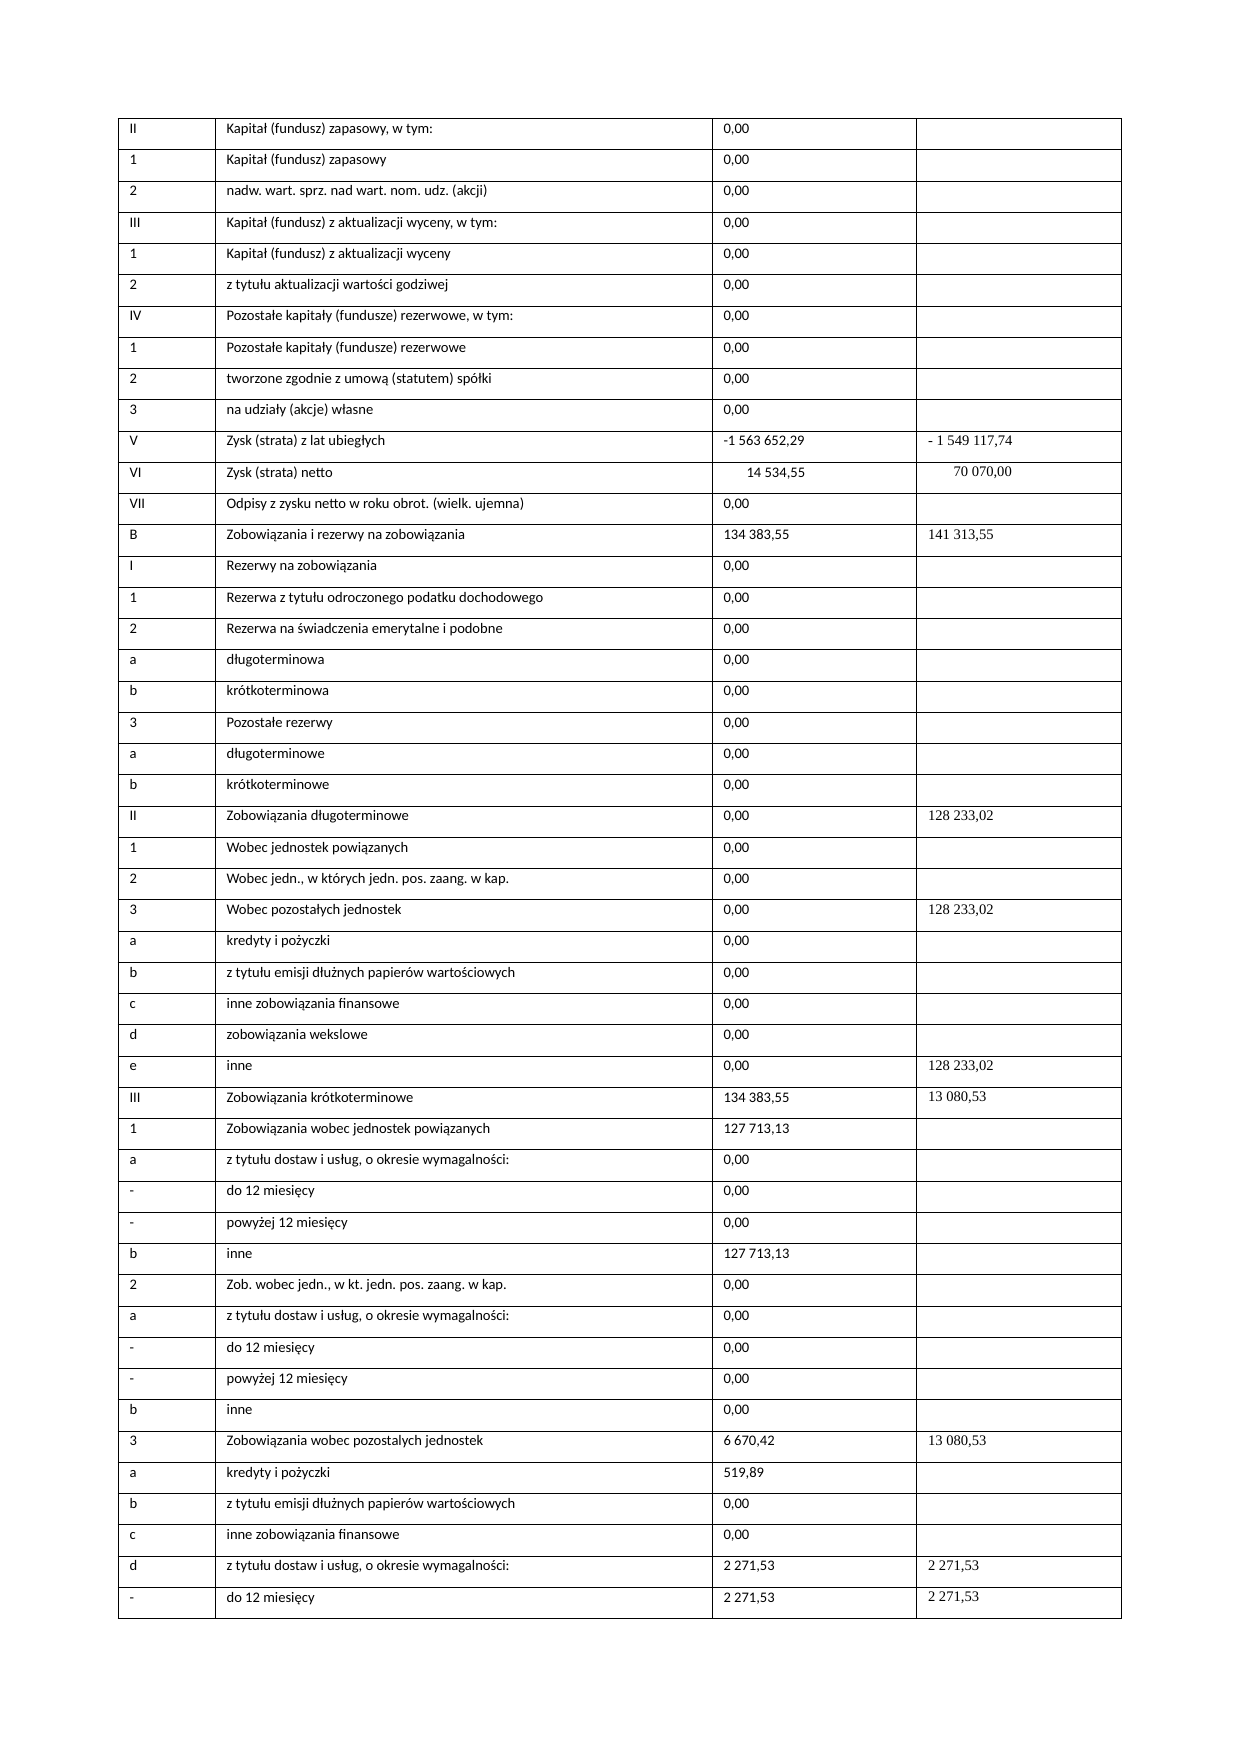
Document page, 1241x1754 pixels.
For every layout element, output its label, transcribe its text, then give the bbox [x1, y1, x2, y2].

table_cell V [119, 432, 215, 462]
table_cell 1 [119, 150, 215, 181]
table_cell [917, 775, 1121, 806]
table_cell długoterminowa [216, 650, 712, 681]
table_cell [917, 838, 1121, 868]
table_cell 0,00 [713, 1369, 916, 1399]
table_cell 0,00 [713, 1213, 916, 1243]
table_cell do 12 miesięcy [216, 1182, 712, 1212]
table_cell [917, 494, 1121, 524]
table_cell [917, 1275, 1121, 1306]
table_cell 0,00 [713, 338, 916, 368]
table_cell Pozostałe rezerwy [216, 713, 712, 743]
table_cell 0,00 [713, 1025, 916, 1056]
table_cell 2 271,53 [917, 1557, 1121, 1587]
table_cell B [119, 525, 215, 556]
table_cell 127 713,13 [713, 1119, 916, 1149]
table_cell zobowiązania wekslowe [216, 1025, 712, 1056]
table_cell II [119, 807, 215, 837]
table_cell [917, 119, 1121, 149]
table_cell Zysk (strata) netto [216, 463, 712, 493]
table_cell do 12 miesięcy [216, 1338, 712, 1368]
table_cell inne [216, 1244, 712, 1274]
table_cell 0,00 [713, 150, 916, 181]
table_cell Wobec jedn., w których jedn. pos. zaang. w kap. [216, 869, 712, 899]
table_cell [917, 244, 1121, 274]
table_cell 0,00 [713, 182, 916, 212]
table_cell Rezerwa z tytułu odroczonego podatku dochodowego [216, 588, 712, 618]
table_cell 0,00 [713, 494, 916, 524]
table_cell [917, 307, 1121, 337]
table_cell 2 [119, 275, 215, 306]
table_cell Zobowiązania i rezerwy na zobowiązania [216, 525, 712, 556]
table_cell [917, 1213, 1121, 1243]
table_cell Kapitał (fundusz) zapasowy, w tym: [216, 119, 712, 149]
table_cell 0,00 [713, 1057, 916, 1087]
table_cell 0,00 [713, 838, 916, 868]
table_cell 0,00 [713, 1338, 916, 1368]
table_cell 6 670,42 [713, 1432, 916, 1462]
table_cell IV [119, 307, 215, 337]
table_cell b [119, 1400, 215, 1431]
table_cell krótkoterminowe [216, 775, 712, 806]
table_cell 0,00 [713, 307, 916, 337]
table_cell 2 271,53 [713, 1588, 916, 1618]
table_cell [917, 1338, 1121, 1368]
table_cell 0,00 [713, 213, 916, 243]
table_cell [917, 1463, 1121, 1493]
table_cell a [119, 744, 215, 774]
table_cell [917, 213, 1121, 243]
table_cell 0,00 [713, 900, 916, 931]
table_cell [917, 1307, 1121, 1337]
table_cell 0,00 [713, 963, 916, 993]
table_cell 0,00 [713, 775, 916, 806]
table_cell [917, 682, 1121, 712]
table_cell [917, 1025, 1121, 1056]
table_cell b [119, 775, 215, 806]
table_cell 1 [119, 244, 215, 274]
table_cell I [119, 557, 215, 587]
table_cell z tytułu dostaw i usług, o okresie wymagalności: [216, 1150, 712, 1181]
table_cell [917, 932, 1121, 962]
table_cell [917, 1182, 1121, 1212]
table_cell 0,00 [713, 275, 916, 306]
table_cell krótkoterminowa [216, 682, 712, 712]
table_cell - [119, 1369, 215, 1399]
table_cell 0,00 [713, 119, 916, 149]
table_cell powyżej 12 miesięcy [216, 1369, 712, 1399]
table_cell [917, 1150, 1121, 1181]
table_cell powyżej 12 miesięcy [216, 1213, 712, 1243]
table_cell 2 [119, 1275, 215, 1306]
table_cell 13 080,53 [917, 1432, 1121, 1462]
table_cell 2 [119, 619, 215, 649]
table_cell VI [119, 463, 215, 493]
table_cell 1 [119, 1119, 215, 1149]
table_cell - [119, 1588, 215, 1618]
table_cell d [119, 1557, 215, 1587]
table_cell inne zobowiązania finansowe [216, 1525, 712, 1556]
table_cell III [119, 1088, 215, 1118]
table_cell 134 383,55 [713, 1088, 916, 1118]
table_cell a [119, 1463, 215, 1493]
table_cell 0,00 [713, 1307, 916, 1337]
table_cell Wobec jednostek powiązanych [216, 838, 712, 868]
table_cell Pozostałe kapitały (fundusze) rezerwowe [216, 338, 712, 368]
table_cell [917, 1244, 1121, 1274]
table_cell [917, 588, 1121, 618]
table_cell 1 [119, 338, 215, 368]
table_cell 0,00 [713, 1525, 916, 1556]
table_cell - 1 549 117,74 [917, 432, 1121, 462]
table_cell inne [216, 1057, 712, 1087]
table_cell do 12 miesięcy [216, 1588, 712, 1618]
table_cell b [119, 1494, 215, 1524]
table_cell kredyty i pożyczki [216, 1463, 712, 1493]
table_cell Wobec pozostałych jednostek [216, 900, 712, 931]
table_cell 134 383,55 [713, 525, 916, 556]
table_cell 0,00 [713, 619, 916, 649]
table_cell III [119, 213, 215, 243]
table_cell II [119, 119, 215, 149]
table_cell 0,00 [713, 682, 916, 712]
table_cell 0,00 [713, 650, 916, 681]
table_cell Zobowiązania krótkoterminowe [216, 1088, 712, 1118]
table_cell 2 [119, 369, 215, 399]
table_cell z tytułu dostaw i usług, o okresie wymagalności: [216, 1307, 712, 1337]
table_cell [917, 369, 1121, 399]
table_cell [917, 619, 1121, 649]
table_cell kredyty i pożyczki [216, 932, 712, 962]
table_cell 3 [119, 400, 215, 431]
table_cell z tytułu dostaw i usług, o okresie wymagalności: [216, 1557, 712, 1587]
table_cell tworzone zgodnie z umową (statutem) spółki [216, 369, 712, 399]
table_cell 0,00 [713, 744, 916, 774]
table_cell Zobowiązania wobec jednostek powiązanych [216, 1119, 712, 1149]
table_cell inne zobowiązania finansowe [216, 994, 712, 1024]
table_cell [917, 1494, 1121, 1524]
table_cell Rezerwa na świadczenia emerytalne i podobne [216, 619, 712, 649]
table_cell długoterminowe [216, 744, 712, 774]
table_cell na udziały (akcje) własne [216, 400, 712, 431]
table_cell 0,00 [713, 557, 916, 587]
table_cell 0,00 [713, 1275, 916, 1306]
table_cell 0,00 [713, 713, 916, 743]
table_cell Kapitał (fundusz) z aktualizacji wyceny [216, 244, 712, 274]
table_cell b [119, 682, 215, 712]
table_cell 128 233,02 [917, 807, 1121, 837]
table_cell Zobowiązania długoterminowe [216, 807, 712, 837]
table_cell 70 070,00 [917, 463, 1121, 493]
table_cell [917, 275, 1121, 306]
table_cell b [119, 963, 215, 993]
table_cell Zysk (strata) z lat ubiegłych [216, 432, 712, 462]
table_cell c [119, 994, 215, 1024]
table_cell 2 271,53 [917, 1588, 1121, 1618]
table_cell 0,00 [713, 400, 916, 431]
table_cell Zob. wobec jedn., w kt. jedn. pos. zaang. w kap. [216, 1275, 712, 1306]
table_cell 0,00 [713, 1150, 916, 1181]
table_cell 128 233,02 [917, 1057, 1121, 1087]
table_cell Kapitał (fundusz) zapasowy [216, 150, 712, 181]
table_cell [917, 182, 1121, 212]
table_cell a [119, 1307, 215, 1337]
table_cell Odpisy z zysku netto w roku obrot. (wielk. ujemna) [216, 494, 712, 524]
table_cell 1 [119, 588, 215, 618]
table_cell - [119, 1338, 215, 1368]
table_cell 3 [119, 900, 215, 931]
table_cell 519,89 [713, 1463, 916, 1493]
table_cell 141 313,55 [917, 525, 1121, 556]
table_cell 0,00 [713, 369, 916, 399]
table_cell [917, 557, 1121, 587]
table_cell Zobowiązania wobec pozostalych jednostek [216, 1432, 712, 1462]
table_cell -1 563 652,29 [713, 432, 916, 462]
table_cell 0,00 [713, 932, 916, 962]
table_cell [917, 713, 1121, 743]
table_cell 3 [119, 713, 215, 743]
table_cell 13 080,53 [917, 1088, 1121, 1118]
table_cell [917, 400, 1121, 431]
table_cell c [119, 1525, 215, 1556]
table_cell [917, 963, 1121, 993]
table_cell a [119, 1150, 215, 1181]
table_cell [917, 1400, 1121, 1431]
table_cell 0,00 [713, 807, 916, 837]
table_cell [917, 150, 1121, 181]
table_cell 14 534,55 [713, 463, 916, 493]
table_cell inne [216, 1400, 712, 1431]
table_cell 2 [119, 869, 215, 899]
table_cell VII [119, 494, 215, 524]
table_cell - [119, 1182, 215, 1212]
table_cell 1 [119, 838, 215, 868]
table_cell 0,00 [713, 1494, 916, 1524]
table_cell z tytułu emisji dłużnych papierów wartościowych [216, 963, 712, 993]
table_cell 0,00 [713, 869, 916, 899]
table_cell 0,00 [713, 588, 916, 618]
table_cell [917, 744, 1121, 774]
table_cell a [119, 650, 215, 681]
table_cell z tytułu aktualizacji wartości godziwej [216, 275, 712, 306]
table_cell 2 [119, 182, 215, 212]
table_cell Pozostałe kapitały (fundusze) rezerwowe, w tym: [216, 307, 712, 337]
table_cell 127 713,13 [713, 1244, 916, 1274]
table_cell [917, 994, 1121, 1024]
table_cell [917, 650, 1121, 681]
table_cell z tytułu emisji dłużnych papierów wartościowych [216, 1494, 712, 1524]
table_cell 0,00 [713, 244, 916, 274]
table_cell Kapitał (fundusz) z aktualizacji wyceny, w tym: [216, 213, 712, 243]
table_cell 0,00 [713, 1182, 916, 1212]
table_cell b [119, 1244, 215, 1274]
table_cell 2 271,53 [713, 1557, 916, 1587]
table_cell 3 [119, 1432, 215, 1462]
table_cell [917, 1119, 1121, 1149]
table_cell Rezerwy na zobowiązania [216, 557, 712, 587]
table_cell e [119, 1057, 215, 1087]
table_cell [917, 338, 1121, 368]
table_cell 128 233,02 [917, 900, 1121, 931]
table_cell d [119, 1025, 215, 1056]
table_cell 0,00 [713, 994, 916, 1024]
table_cell [917, 1369, 1121, 1399]
table_cell - [119, 1213, 215, 1243]
table_cell a [119, 932, 215, 962]
table_cell nadw. wart. sprz. nad wart. nom. udz. (akcji) [216, 182, 712, 212]
table_cell [917, 869, 1121, 899]
table_cell 0,00 [713, 1400, 916, 1431]
table_cell [917, 1525, 1121, 1556]
